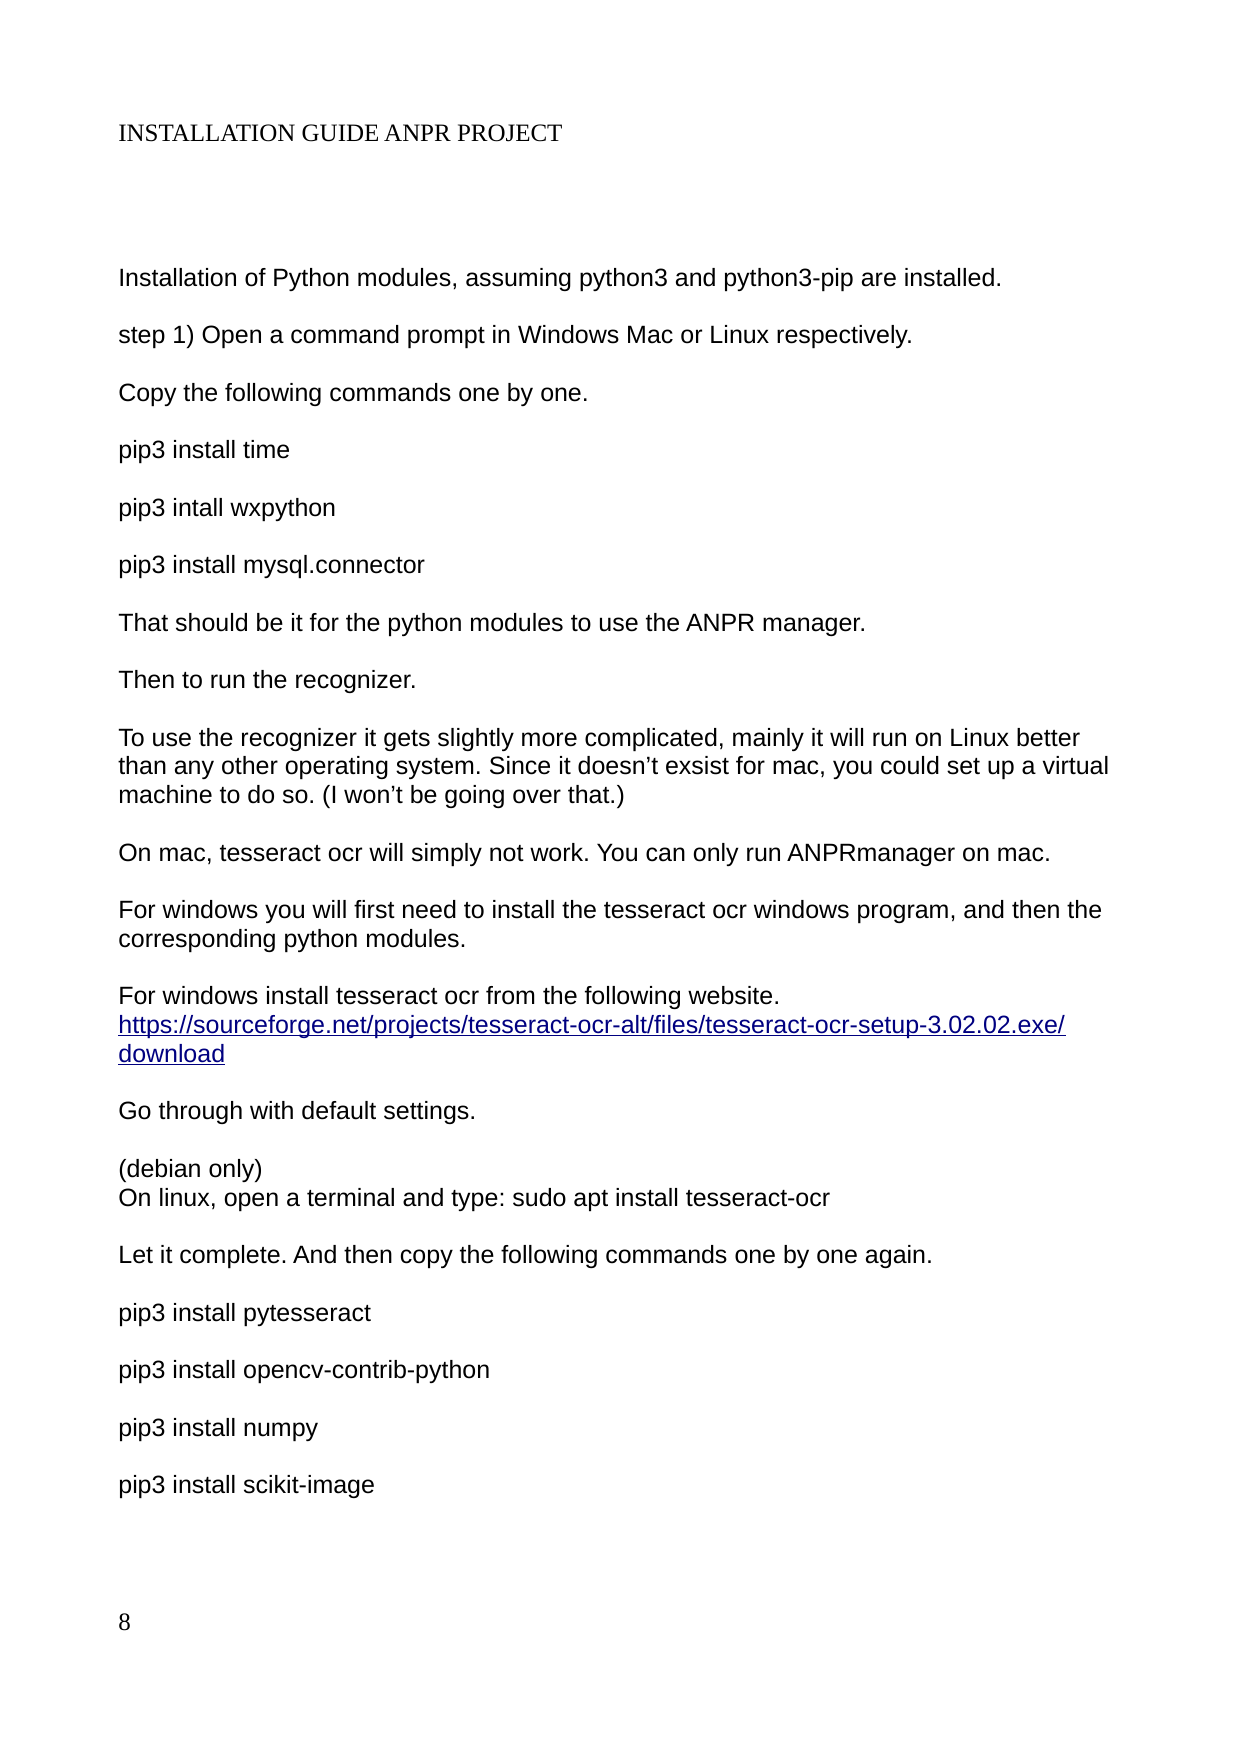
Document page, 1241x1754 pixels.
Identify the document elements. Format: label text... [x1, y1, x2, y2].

text On mac, tesseract ocr will simply not work. You can only run ANPRmanager on mac. [118, 838, 1122, 866]
text Let it complete. And then copy the following commands one by one again. [118, 1240, 1122, 1269]
text That should be it for the python modules to use the ANPR manager. [118, 608, 1122, 636]
text Go through with default settings. [118, 1096, 1122, 1125]
text pip3 install numpy [118, 1413, 1122, 1441]
text pip3 install pytesseract [118, 1298, 1122, 1326]
text pip3 install scikit-image [118, 1470, 1122, 1499]
text pip3 install mysql.connector [118, 550, 1122, 579]
text Installation of Python modules, assuming python3 and python3-pip are installed. [118, 263, 1122, 291]
text step 1) Open a command prompt in Windows Mac or Linux respectively. [118, 320, 1122, 349]
text For windows install tesseract ocr from the following website. https://sourceforge.net/projects/tesseract-ocr-alt/files/tesseract-ocr-setup-3.02.02.exe/download [118, 981, 1122, 1068]
text Then to run the recognizer. [118, 665, 1122, 694]
text On linux, open a terminal and type: sudo apt install tesseract-ocr [118, 1183, 1122, 1211]
text Copy the following commands one by one. [118, 378, 1122, 406]
text pip3 intall wxpython [118, 493, 1122, 521]
text To use the recognizer it gets slightly more complicated, mainly it will run on Linux better than any other operating system. Since it doesn’t exsist for mac, you could set up a virtual machine to do so. (I won’t be going over that.) [118, 723, 1122, 809]
text pip3 install time [118, 435, 1122, 464]
text pip3 install opencv-contrib-python [118, 1355, 1122, 1384]
text (debian only) [118, 1154, 1122, 1183]
text For windows you will first need to install the tesseract ocr windows program, and then the corresponding python modules. [118, 895, 1122, 953]
